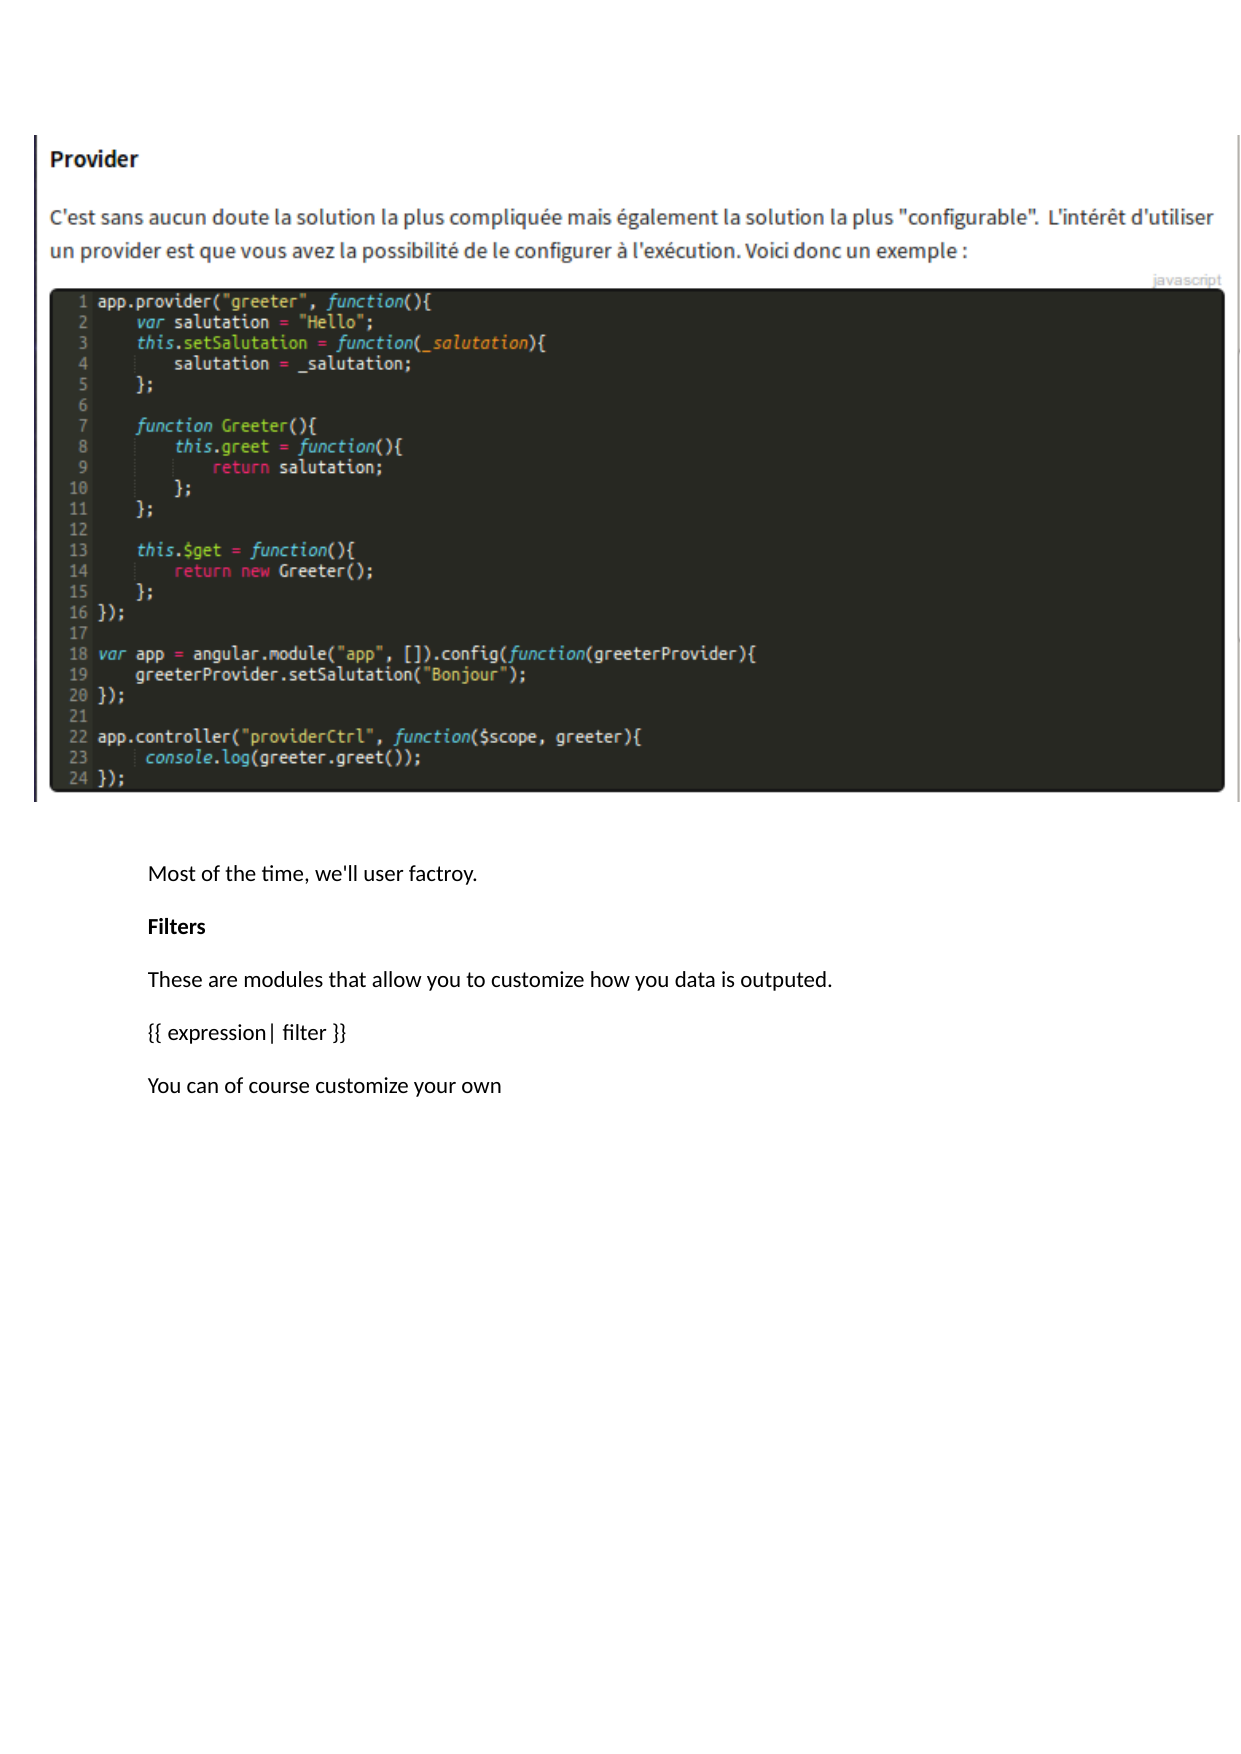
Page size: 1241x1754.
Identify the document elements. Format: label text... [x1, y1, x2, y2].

text Most of the time, we'll user factroy. [148, 859, 1093, 887]
picture [34, 135, 1240, 802]
text Filters [148, 912, 1093, 940]
text These are modules that allow you to customize how you data is outputed. [148, 965, 1093, 993]
text {{ expression| filter }} [148, 1018, 1093, 1046]
text You can of course customize your own [148, 1071, 1093, 1099]
